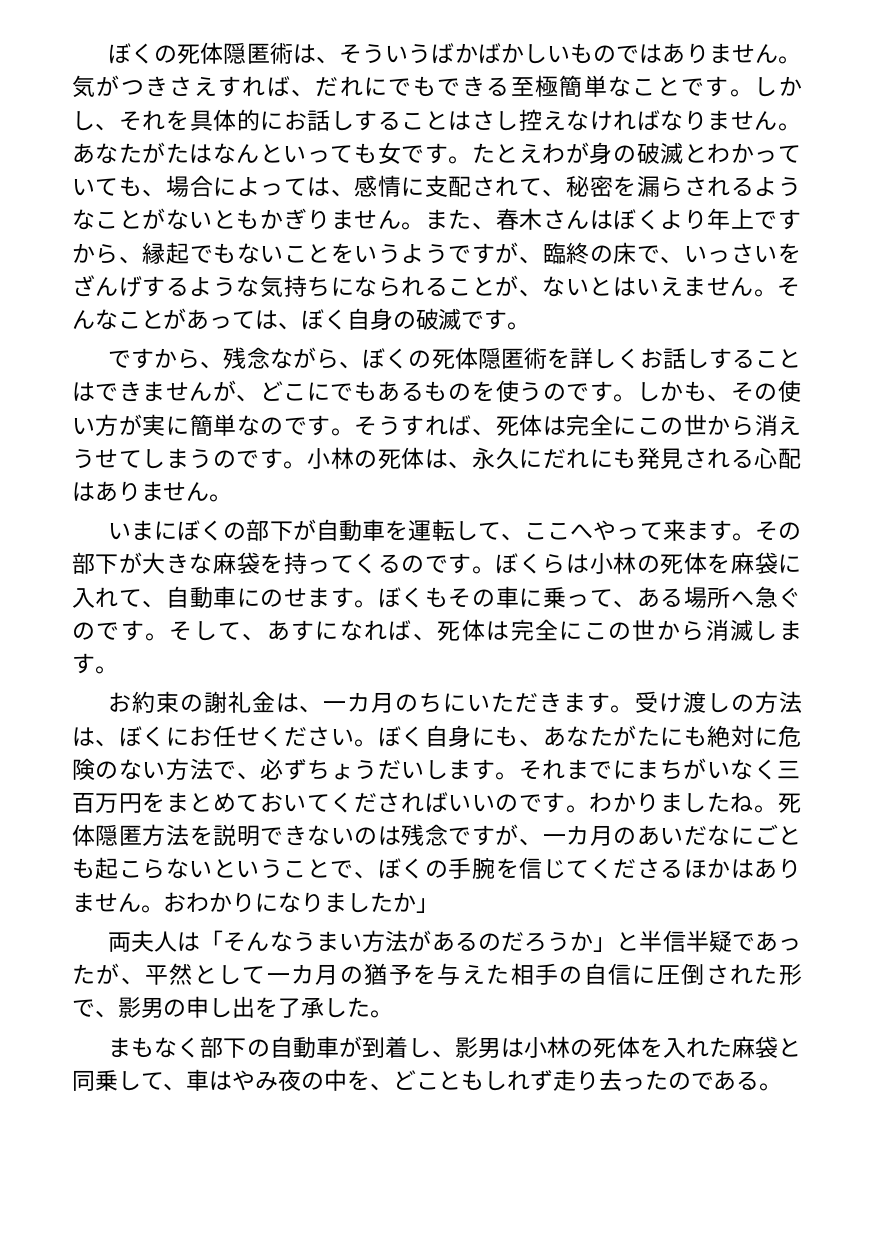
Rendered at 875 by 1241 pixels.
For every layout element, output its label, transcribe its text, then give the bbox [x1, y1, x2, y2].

text 両夫人は「そんなうまい方法があるのだろうか」と半信半疑であったが、平然として一カ月の猶予を与えた相手の自信に圧倒された形で、影男の申し出を了承した。 [72, 924, 802, 1023]
text ぼくの死体隠匿術は、そういうばかばかしいものではありません。気がつきさえすれば、だれにでもできる至極簡単なことです。しかし、それを具体的にお話しすることはさし控えなければなりません。あなたがたはなんといっても女です。たとえわが身の破滅とわかっていても、場合によっては、感情に支配されて、秘密を漏らされるようなことがないともかぎりません。また、春木さんはぼくより年上ですから、縁起でもないことをいうようですが、臨終の床で、いっさいをざんげするような気持ちになられることが、ないとはいえません。そんなことがあっては、ぼく自身の破滅です。 [72, 36, 802, 335]
text まもなく部下の自動車が到着し、影男は小林の死体を入れた麻袋と同乗して、車はやみ夜の中を、どこともしれず走り去ったのである。 [72, 1029, 802, 1096]
text ですから、残念ながら、ぼくの死体隠匿術を詳しくお話しすることはできませんが、どこにでもあるものを使うのです。しかも、その使い方が実に簡単なのです。そうすれば、死体は完全にこの世から消えうせてしまうのです。小林の死体は、永久にだれにも発見される心配はありません。 [72, 341, 802, 507]
text いまにぼくの部下が自動車を運転して、ここへやって来ます。その部下が大きな麻袋を持ってくるのです。ぼくらは小林の死体を麻袋に入れて、自動車にのせます。ぼくもその車に乗って、ある場所へ急ぐのです。そして、あすになれば、死体は完全にこの世から消滅します。 [72, 513, 802, 679]
text お約束の謝礼金は、一カ月のちにいただきます。受け渡しの方法は、ぼくにお任せください。ぼく自身にも、あなたがたにも絶対に危険のない方法で、必ずちょうだいします。それまでにまちがいなく三百万円をまとめておいてくださればいいのです。わかりましたね。死体隠匿方法を説明できないのは残念ですが、一カ月のあいだなにごとも起こらないということで、ぼくの手腕を信じてくださるほかはありません。おわかりになりましたか」 [72, 685, 802, 918]
